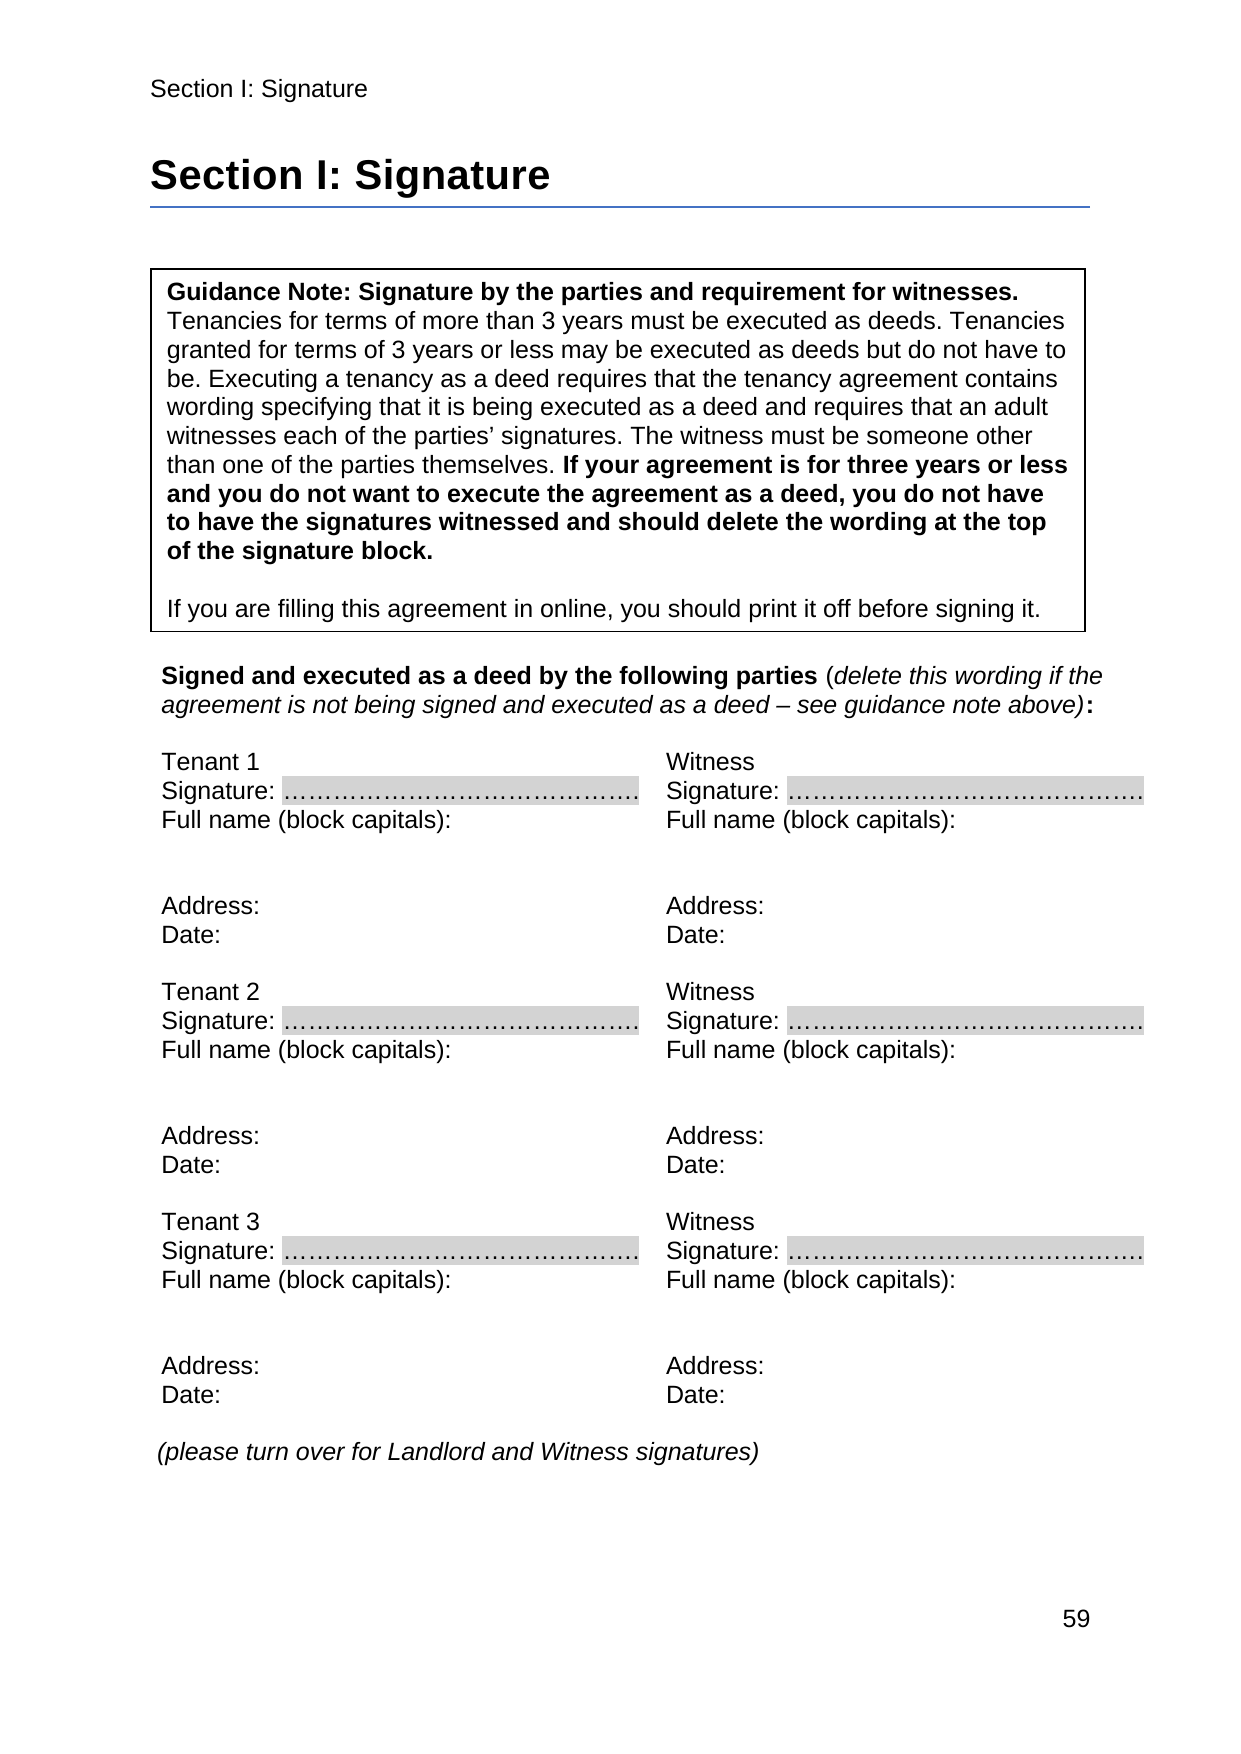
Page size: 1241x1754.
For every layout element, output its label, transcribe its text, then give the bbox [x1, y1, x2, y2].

table_header Signed and executed as a deed by the following parties (delete this wording if the agreement is not being signed and executed as a deed – see guidance note above): [150, 661, 1159, 718]
title Section I: Signature [150, 150, 1090, 206]
table_cell Tenant 1 Signature: ……………………………………. Full name (block capitals): Address: Date: [150, 719, 654, 977]
table_cell Witness Signature: ……………………………………. Full name (block capitals): Address: Date: [655, 977, 1159, 1207]
text If you are filling this agreement in online, you should print it off before signing it. [167, 594, 1069, 622]
table_cell Tenant 3 Signature: ……………………………………. Full name (block capitals): Address: Date: [150, 1207, 654, 1437]
text (please turn over for Landlord and Witness signatures) [150, 1437, 1090, 1466]
text Guidance Note: Signature by the parties and requirement for witnesses. Tenancies for terms of more than 3 years must be executed as deeds. Tenancies granted for terms of 3 years or less may be executed as deeds but do not have to be. Executing a tenancy as a deed requires that the tenancy agreement contains wording specifying that it is being executed as a deed and requires that an adult witnesses each of the parties’ signatures. The witness must be someone other than one of the parties themselves. If your agreement is for three years or less and you do not want to execute the agreement as a deed, you do not have to have the signatures witnessed and should delete the wording at the top of the signature block. [167, 277, 1069, 565]
table_cell Witness Signature: ……………………………………. Full name (block capitals): Address: Date: [655, 719, 1159, 977]
table_cell Tenant 2 Signature: ……………………………………. Full name (block capitals): Address: Date: [150, 977, 654, 1207]
table_cell Witness Signature: ……………………………………. Full name (block capitals): Address: Date: [655, 1207, 1159, 1437]
